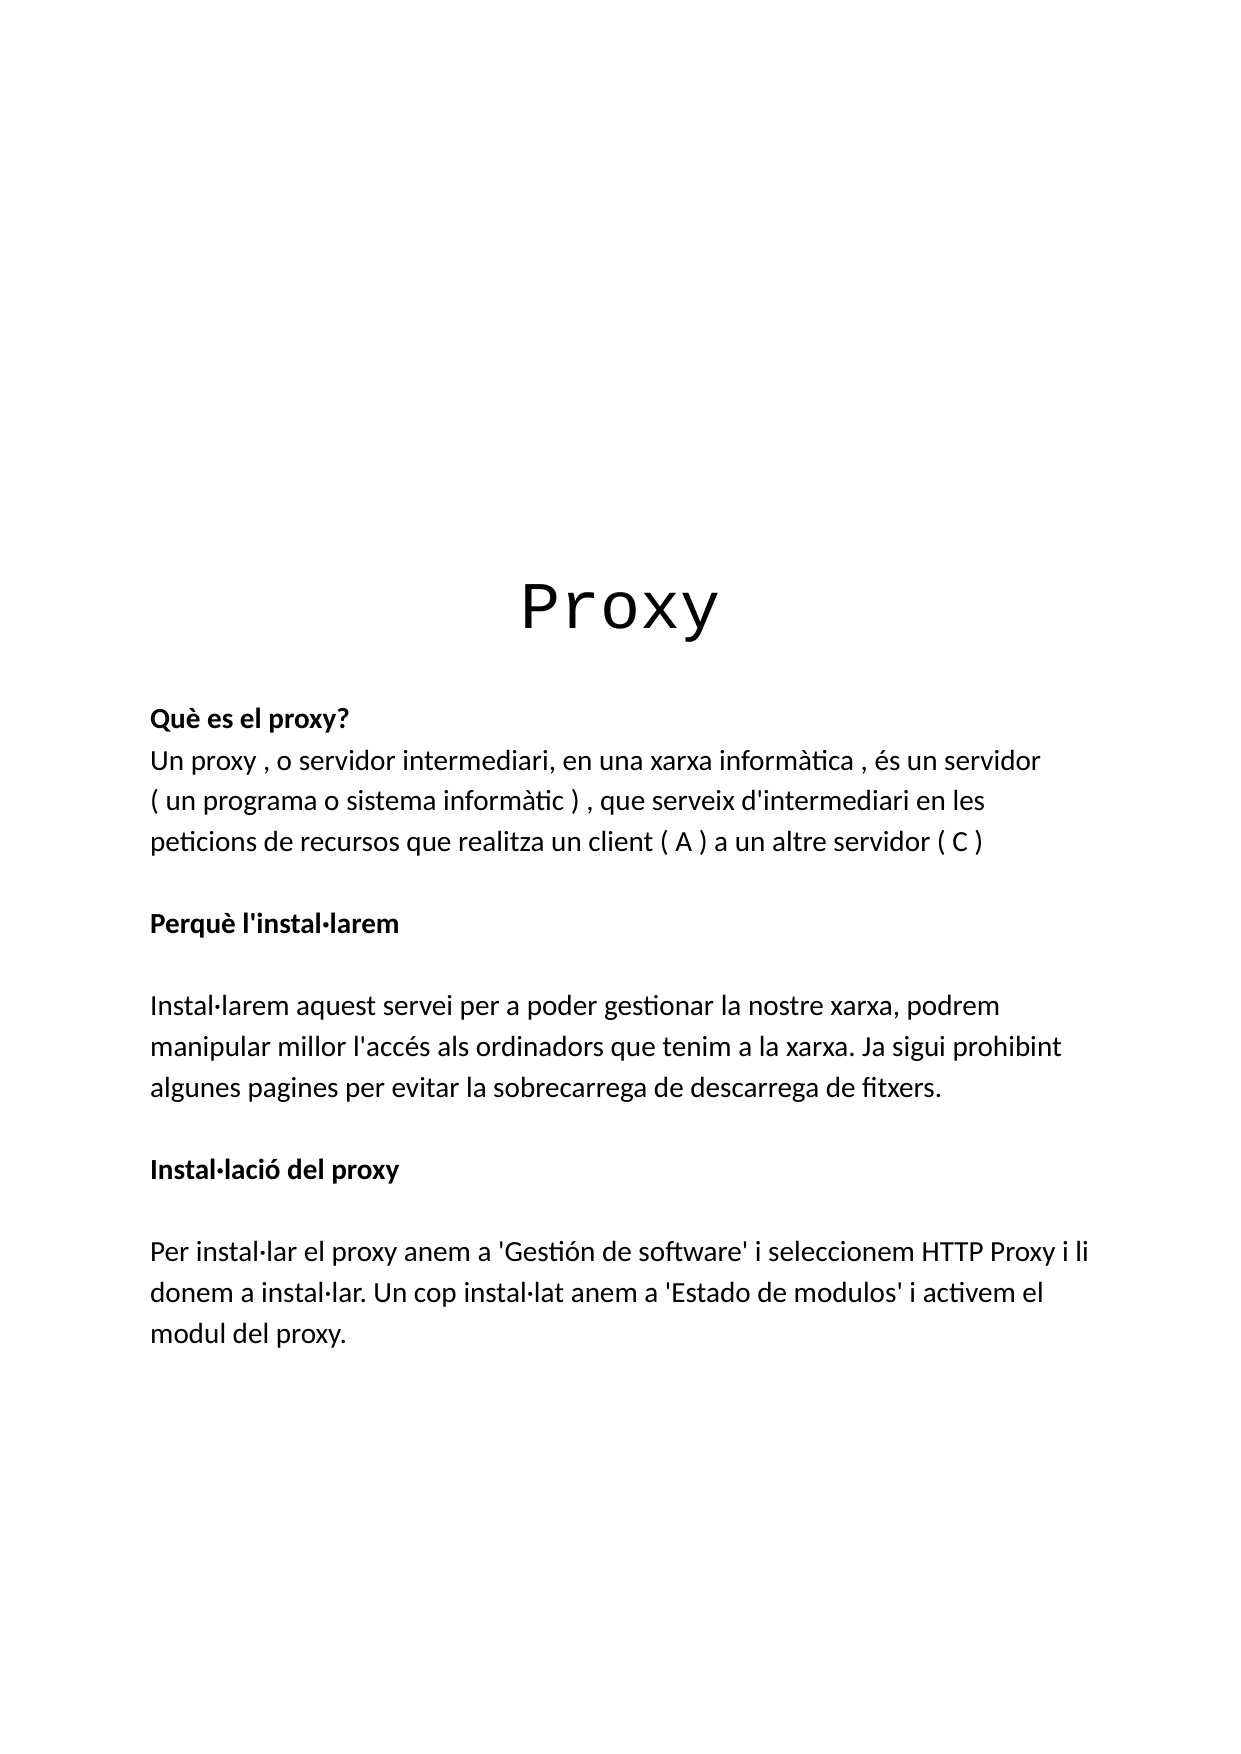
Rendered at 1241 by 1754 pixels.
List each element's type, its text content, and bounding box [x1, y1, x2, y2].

text Un proxy , o servidor intermediari, en una xarxa informàtica , és un servidor ( un programa o sistema informàtic ) , que serveix d'intermediari en les peticions de recursos que realitza un client ( A ) a un altre servidor ( C ) [150, 742, 1090, 859]
text Què es el proxy? [150, 701, 1090, 736]
text Proxy [150, 573, 1090, 648]
text Per instal·lar el proxy anem a 'Gestión de software' i seleccionem HTTP Proxy i li donem a instal·lar. Un cop instal·lat anem a 'Estado de modulos' i activem el modul del proxy. [150, 1233, 1090, 1350]
text Instal·lació del proxy [150, 1151, 1090, 1187]
text Instal·larem aquest servei per a poder gestionar la nostre xarxa, podrem manipular millor l'accés als ordinadors que tenim a la xarxa. Ja sigui prohibint algunes pagines per evitar la sobrecarrega de descarrega de fitxers. [150, 987, 1090, 1105]
text Perquè l'instal·larem [150, 905, 1090, 941]
